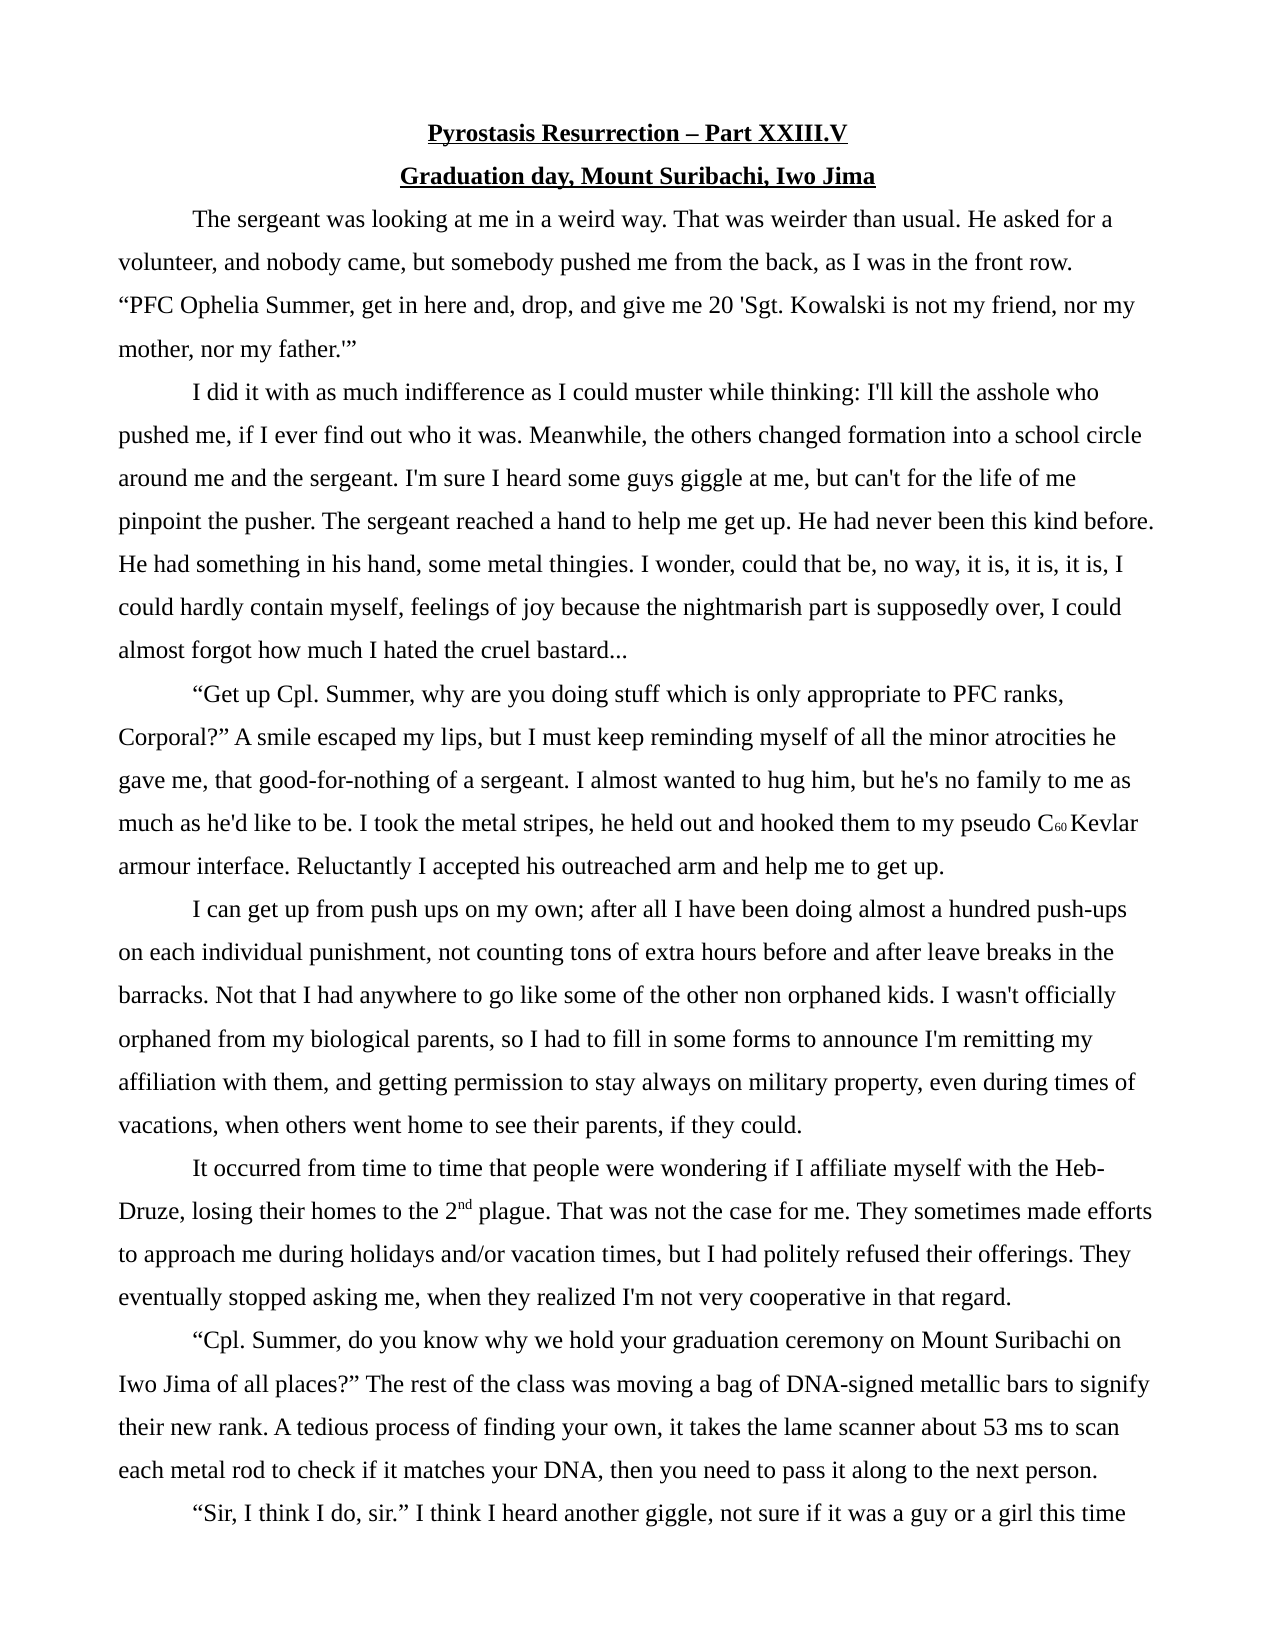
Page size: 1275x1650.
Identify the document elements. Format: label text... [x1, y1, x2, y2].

text “Sir, I think I do, sir.” I think I heard another giggle, not sure if it was a guy or a girl this time [118, 1498, 1157, 1527]
text “PFC Ophelia Summer, get in here and, drop, and give me 20 'Sgt. Kowalski is not my friend, nor my mother, nor my father.'” [118, 291, 1157, 362]
text “Get up Cpl. Summer, why are you doing stuff which is only appropriate to PFC ranks, Corporal?” A smile escaped my lips, but I must keep reminding myself of all the minor atrocities he gave me, that good-for-nothing of a sergeant. I almost wanted to hug him, but he's no family to me as much as he'd like to be. I took the metal stripes, he held out and hooked them to my pseudo C60 Kevlar armour interface. Reluctantly I accepted his outreached arm and help me to get up. [118, 679, 1157, 880]
text Graduation day, Mount Suribachi, Iwo Jima [118, 161, 1157, 190]
text “Cpl. Summer, do you know why we hold your graduation ceremony on Mount Suribachi on Iwo Jima of all places?” The rest of the class was moving a bag of DNA-signed metallic bars to signify their new rank. A tedious process of finding your own, it takes the lame scanner about 53 ms to scan each metal rod to check if it matches your DNA, then you need to pass it along to the next person. [118, 1326, 1157, 1484]
text Pyrostasis Resurrection – Part XXIII.V [118, 118, 1157, 147]
text I can get up from push ups on my own; after all I have been doing almost a hundred push-ups on each individual punishment, not counting tons of extra hours before and after leave breaks in the barracks. Not that I had anywhere to go like some of the other non orphaned kids. I wasn't officially orphaned from my biological parents, so I had to fill in some forms to announce I'm remitting my affiliation with them, and getting permission to stay always on military property, even during times of vacations, when others went home to see their parents, if they could. [118, 894, 1157, 1139]
text The sergeant was looking at me in a weird way. That was weirder than usual. He asked for a volunteer, and nobody came, but somebody pushed me from the back, as I was in the front row. [118, 204, 1157, 276]
text It occurred from time to time that people were wondering if I affiliate myself with the Heb-Druze, losing their homes to the 2nd plague. That was not the case for me. They sometimes made efforts to approach me during holidays and/or vacation times, but I had politely refused their offerings. They eventually stopped asking me, when they realized I'm not very cooperative in that regard. [118, 1153, 1157, 1311]
text I did it with as much indifference as I could muster while thinking: I'll kill the asshole who pushed me, if I ever find out who it was. Meanwhile, the others changed formation into a school circle around me and the sergeant. I'm sure I heard some guys giggle at me, but can't for the life of me pinpoint the pusher. The sergeant reached a hand to help me get up. He had never been this kind before. He had something in his hand, some metal thingies. I wonder, could that be, no way, it is, it is, it is, I could hardly contain myself, feelings of joy because the nightmarish part is supposedly over, I could almost forgot how much I hated the cruel bastard... [118, 377, 1157, 664]
